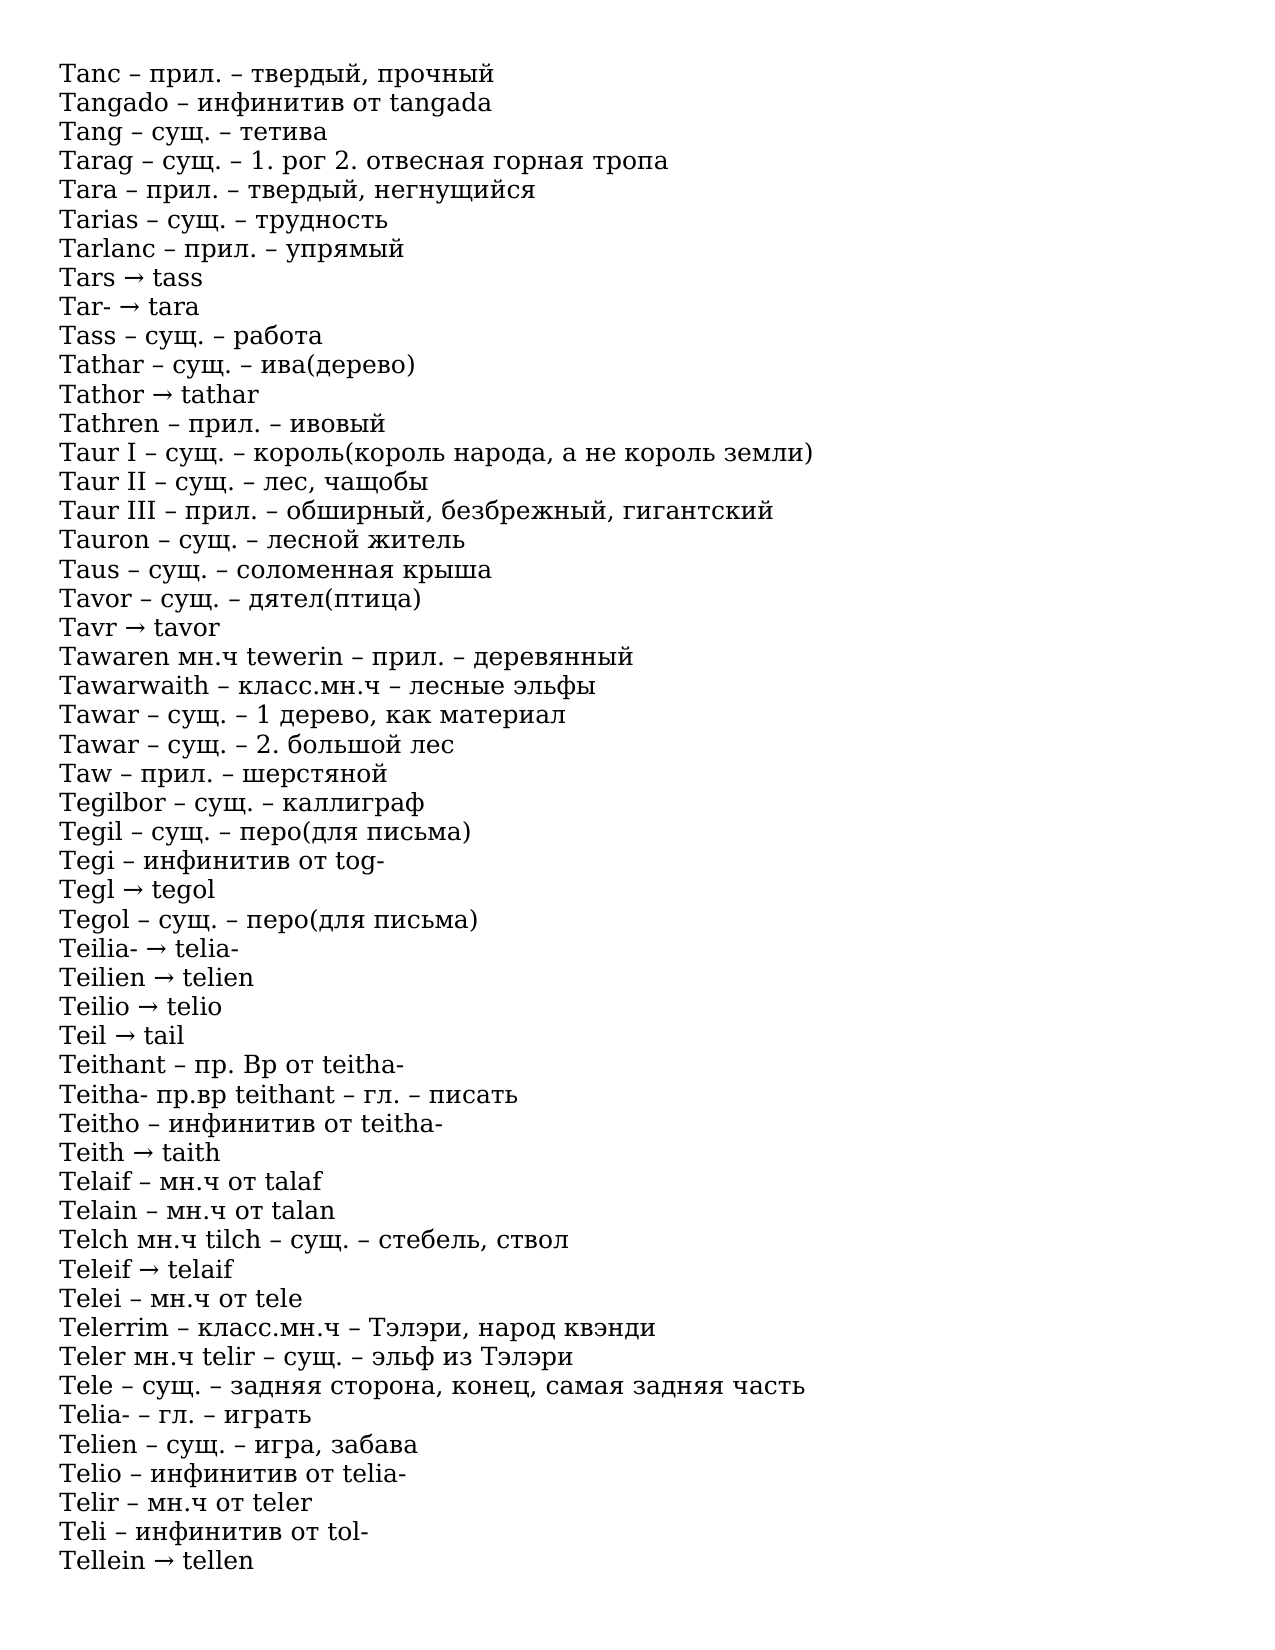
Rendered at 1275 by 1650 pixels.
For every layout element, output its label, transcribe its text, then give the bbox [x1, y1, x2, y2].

text Tauron – сущ. – лесной житель [59, 526, 1216, 555]
text Tarag – сущ. – 1. рог 2. отвесная горная тропа [59, 147, 1216, 176]
text Teilio → telio [59, 992, 1216, 1022]
text Taur I – сущ. – король(король народа, а не король земли) [59, 438, 1216, 467]
text Teler мн.ч telir – сущ. – эльф из Тэлэри [59, 1342, 1216, 1372]
text Teleif → telaif [59, 1255, 1216, 1284]
text Teitha- пр.вр teithant – гл. – писать [59, 1080, 1216, 1109]
text Tangado – инфинитив от tangada [59, 88, 1216, 117]
text Tar- → tara [59, 292, 1216, 322]
text Teli – инфинитив от tol- [59, 1517, 1216, 1547]
text Taur III – прил. – обширный, безбрежный, гигантский [59, 497, 1216, 526]
text Teilia- → telia- [59, 934, 1216, 963]
text Tathar – сущ. – ива(дерево) [59, 351, 1216, 380]
text Tele – сущ. – задняя сторона, конец, самая задняя часть [59, 1372, 1216, 1401]
text Teithant – пр. Вр от teitha- [59, 1051, 1216, 1080]
text Tellein → tellen [59, 1547, 1216, 1576]
text Tarias – сущ. – трудность [59, 205, 1216, 234]
text Tegilbor – сущ. – каллиграф [59, 788, 1216, 817]
text Teitho – инфинитив от teitha- [59, 1109, 1216, 1138]
text Telaif – мн.ч от talaf [59, 1167, 1216, 1197]
text Tawar – сущ. – 2. большой лес [59, 730, 1216, 759]
text Telir – мн.ч от teler [59, 1488, 1216, 1517]
text Tass – сущ. – работа [59, 322, 1216, 351]
text Telia- – гл. – играть [59, 1401, 1216, 1430]
text Tathren – прил. – ивовый [59, 409, 1216, 438]
text Tegl → tegol [59, 876, 1216, 905]
text Tavr → tavor [59, 613, 1216, 642]
text Tawar – сущ. – 1 дерево, как материал [59, 701, 1216, 730]
text Taus – сущ. – соломенная крыша [59, 555, 1216, 584]
text Teil → tail [59, 1022, 1216, 1051]
text Tars → tass [59, 263, 1216, 292]
text Tegol – сущ. – перо(для письма) [59, 905, 1216, 934]
text Tawaren мн.ч tewerin – прил. – деревянный [59, 642, 1216, 672]
text Telio – инфинитив от telia- [59, 1459, 1216, 1488]
text Telien – сущ. – игра, забава [59, 1430, 1216, 1459]
text Tang – сущ. – тетива [59, 117, 1216, 147]
text Taur II – сущ. – лес, чащобы [59, 467, 1216, 497]
text Tegil – сущ. – перо(для письма) [59, 817, 1216, 847]
text Tara – прил. – твердый, негнущийся [59, 176, 1216, 205]
text Tarlanc – прил. – упрямый [59, 234, 1216, 263]
text Teilien → telien [59, 963, 1216, 992]
text Telch мн.ч tilch – сущ. – стебель, ствол [59, 1226, 1216, 1255]
text Teith → taith [59, 1138, 1216, 1167]
text Tavor – сущ. – дятел(птица) [59, 584, 1216, 613]
text Telerrim – класс.мн.ч – Тэлэри, народ квэнди [59, 1313, 1216, 1342]
text Telain – мн.ч от talan [59, 1197, 1216, 1226]
text Tawarwaith – класс.мн.ч – лесные эльфы [59, 672, 1216, 701]
text Tanc – прил. – твердый, прочный [59, 59, 1216, 88]
text Tathor → tathar [59, 380, 1216, 409]
text Telei – мн.ч от tele [59, 1284, 1216, 1313]
text Taw – прил. – шерстяной [59, 759, 1216, 788]
text Tegi – инфинитив от tog- [59, 847, 1216, 876]
